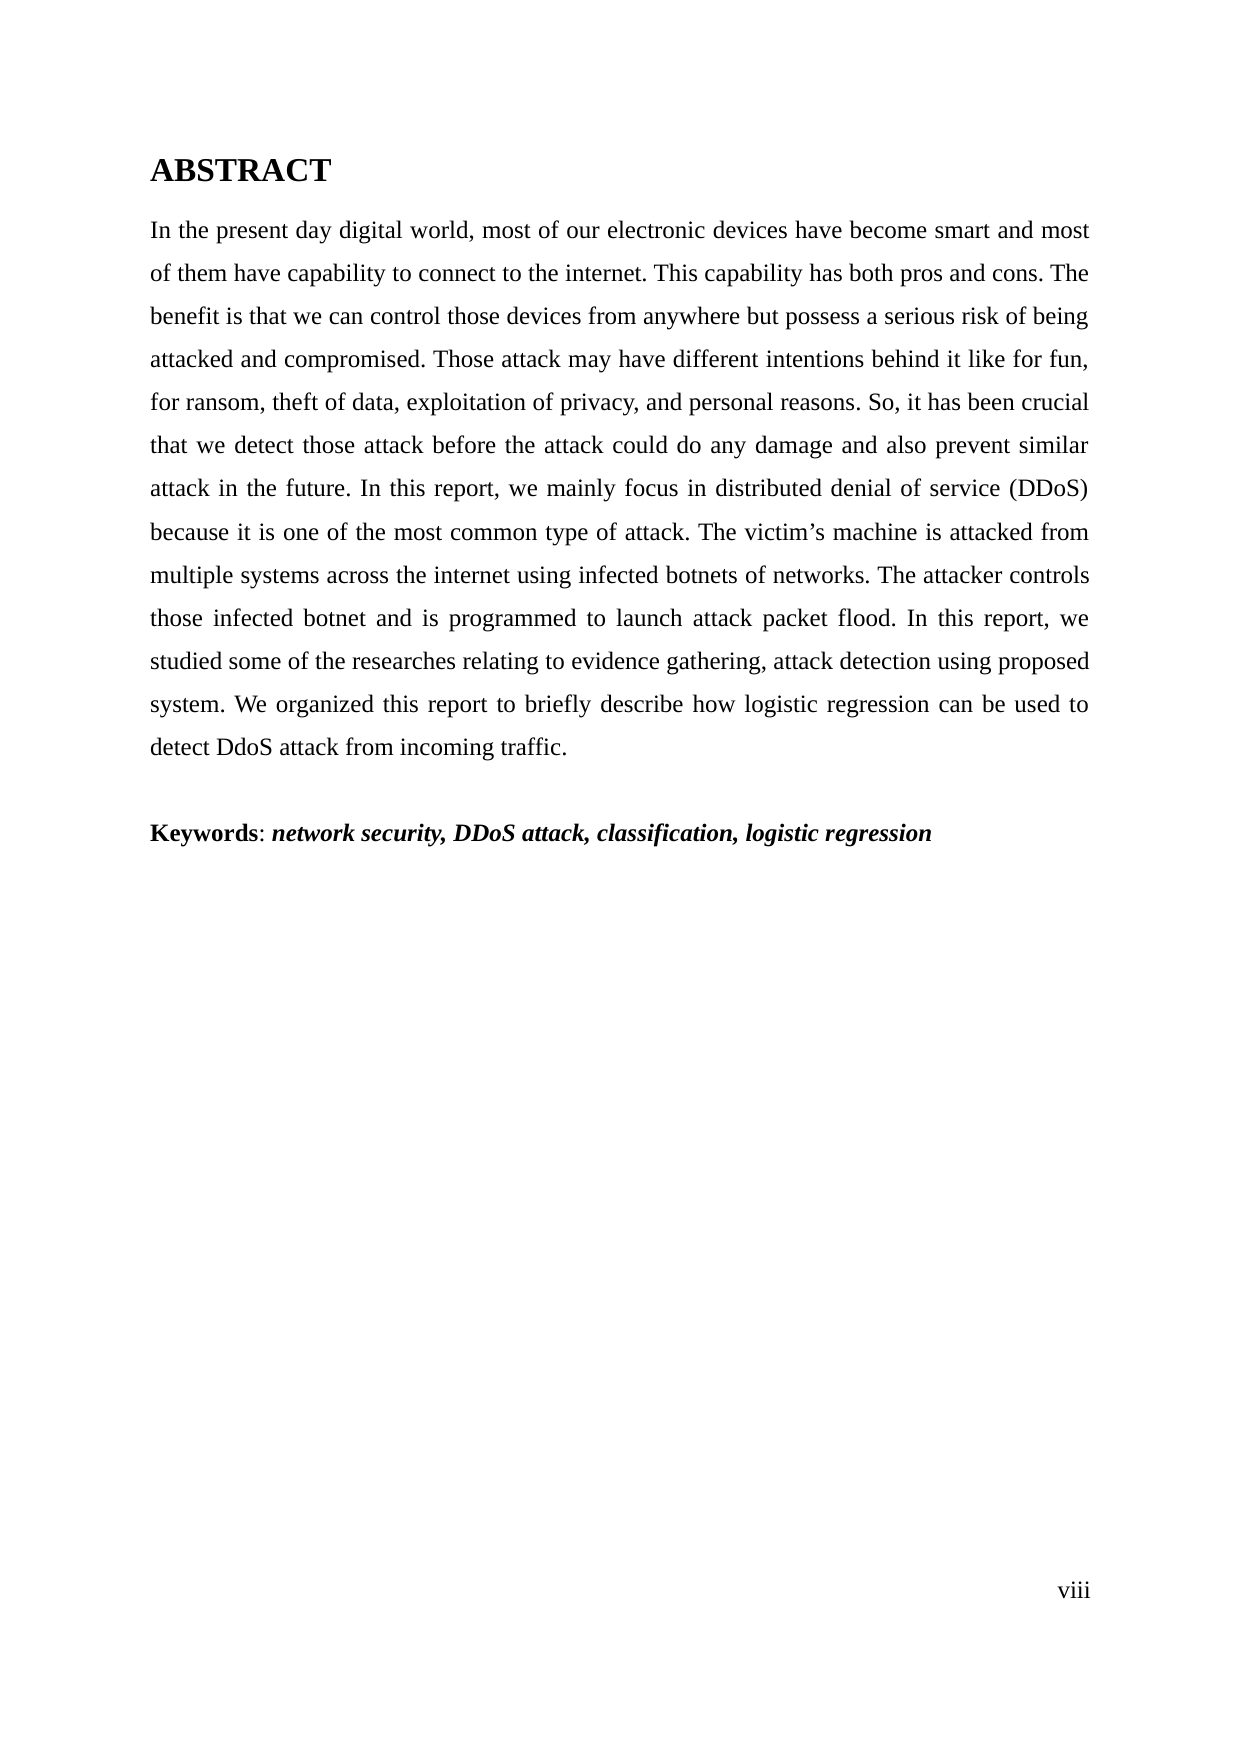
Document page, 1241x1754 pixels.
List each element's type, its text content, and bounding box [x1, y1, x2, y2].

subtitle ABSTRACT [150, 150, 1091, 188]
text In the present day digital world, most of our electronic devices have become smart and most of them have capability to connect to the internet. This capability has both pros and cons. The benefit is that we can control those devices from anywhere but possess a serious risk of being attacked and compromised. Those attack may have different intentions behind it like for fun, for ransom, theft of data, exploitation of privacy, and personal reasons. So, it has been crucial that we detect those attack before the attack could do any damage and also prevent similar attack in the future. In this report, we mainly focus in distributed denial of service (DDoS) because it is one of the most common type of attack. The victim’s machine is attacked from multiple systems across the internet using infected botnets of networks. The attacker controls those infected botnet and is programmed to launch attack packet flood. In this report, we studied some of the researches relating to evidence gathering, attack detection using proposed system. We organized this report to briefly describe how logistic regression can be used to detect DdoS attack from incoming traffic. [150, 215, 1091, 761]
text Keywords: network security, DDoS attack, classification, logistic regression [150, 818, 1091, 847]
